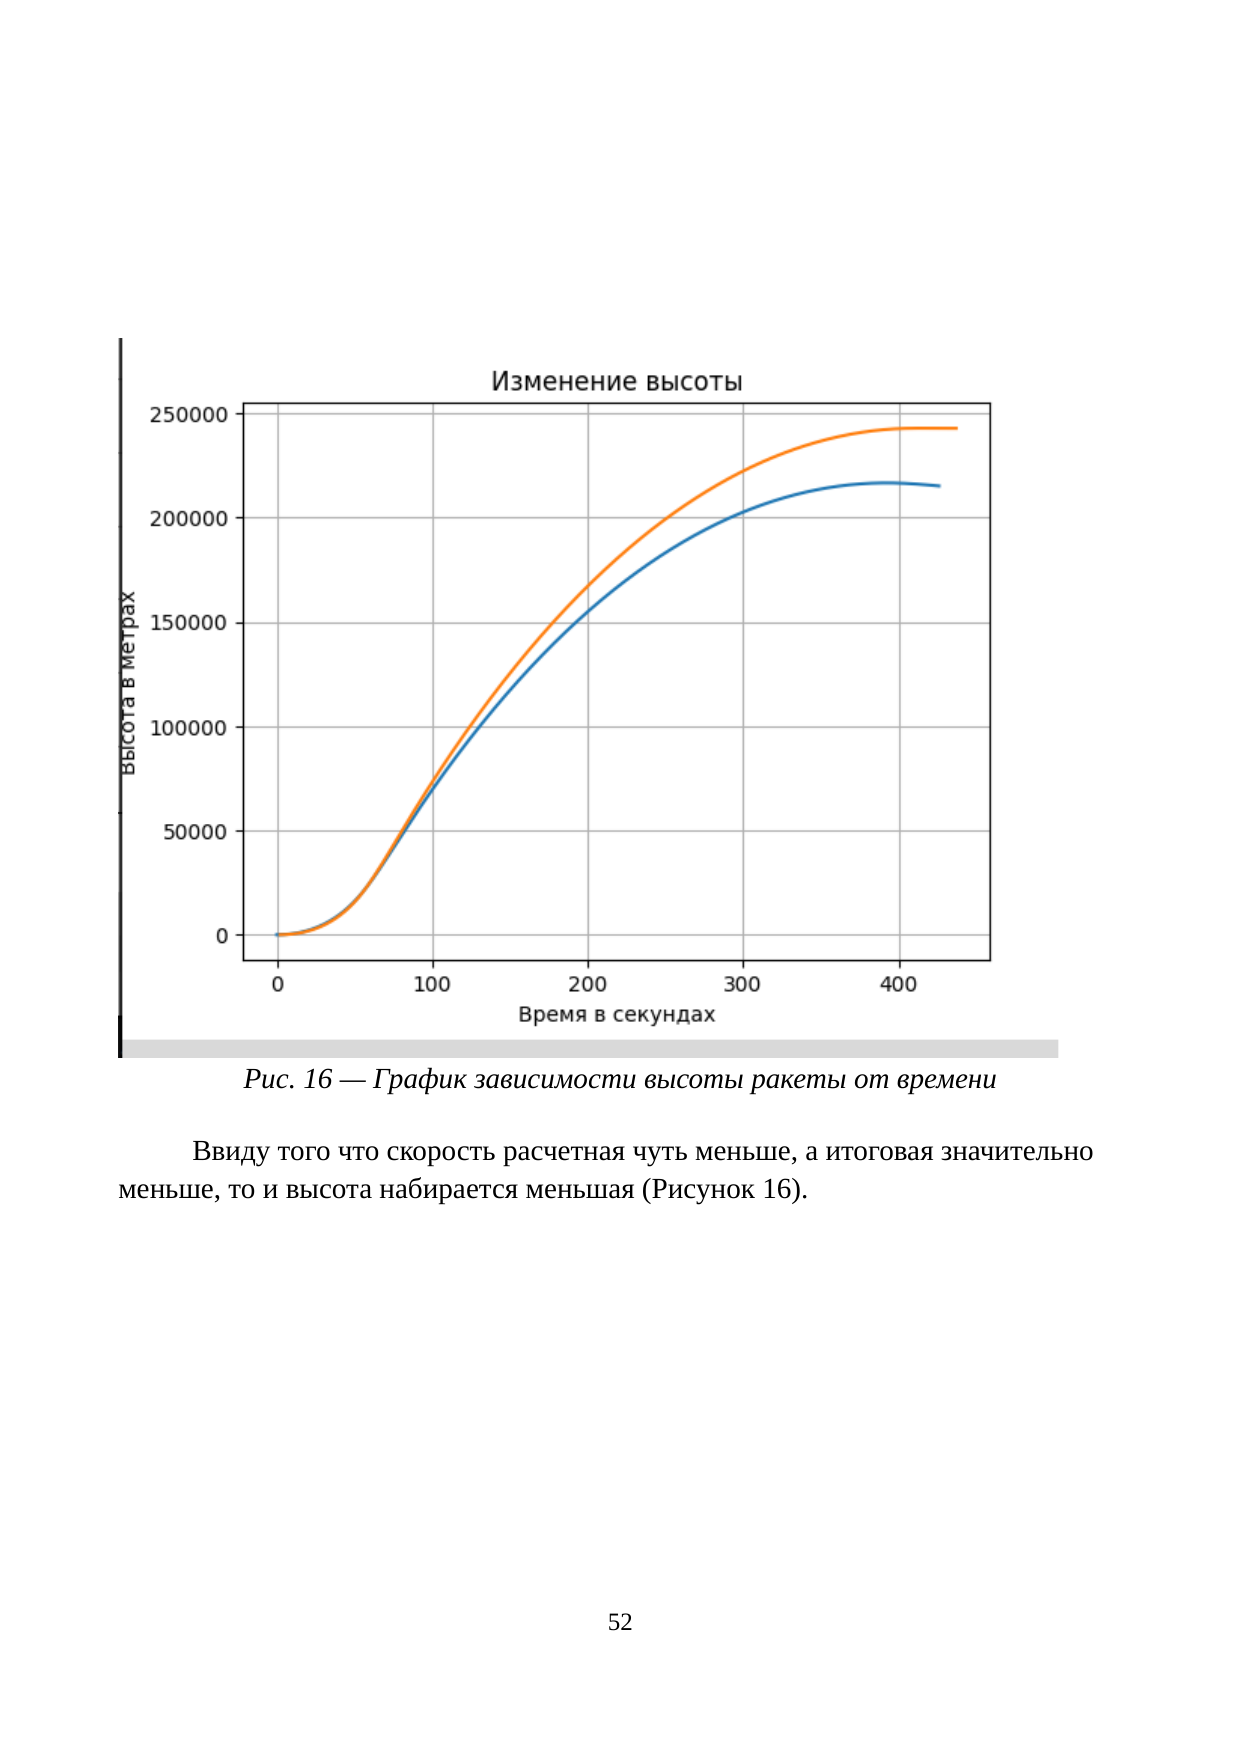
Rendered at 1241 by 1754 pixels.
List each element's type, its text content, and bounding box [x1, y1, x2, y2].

text Рис. 16 — График зависимости высоты ракеты от времени [118, 1062, 1122, 1095]
text Ввиду того что скорость расчетная чуть меньше, а итоговая значительно меньше, то и высота набирается меньшая (Рисунок 16). [118, 1133, 1122, 1205]
picture [118, 338, 1059, 1058]
